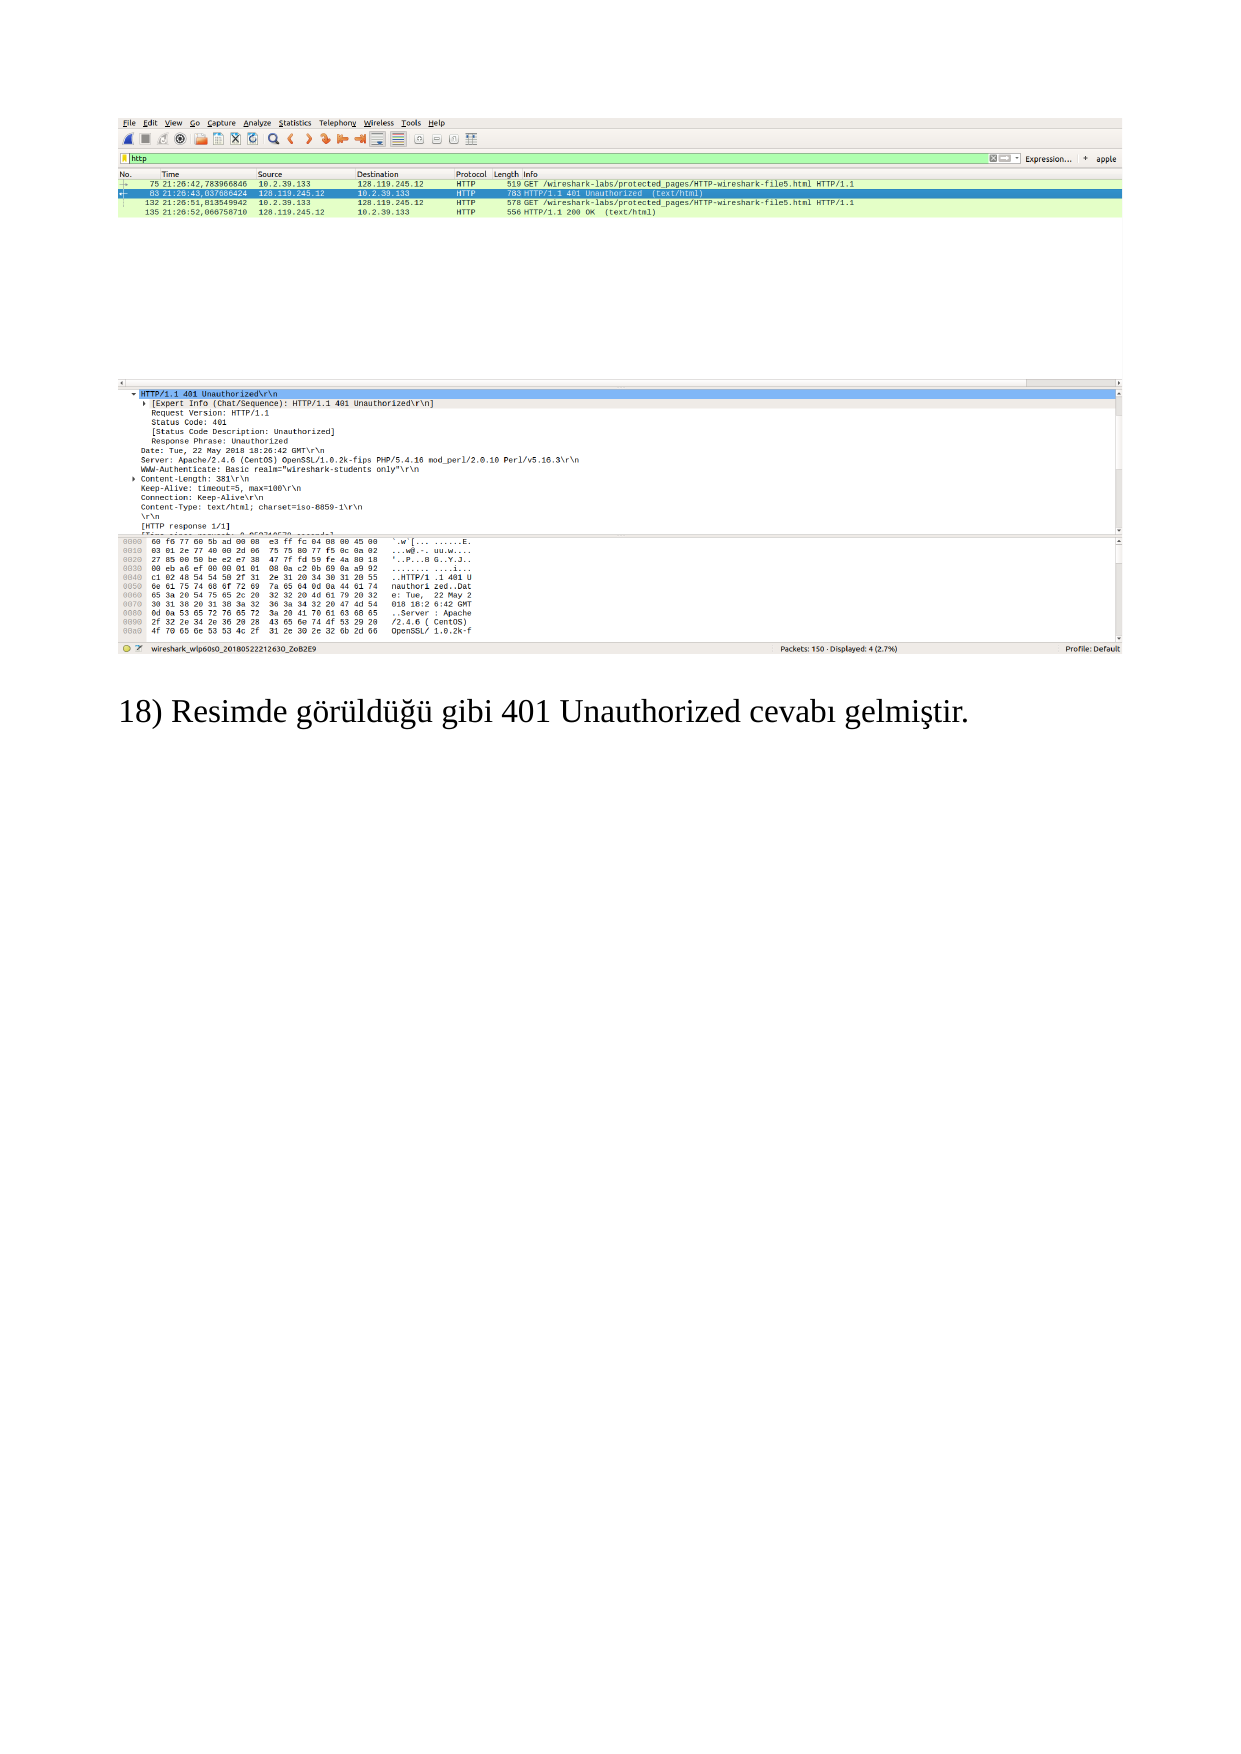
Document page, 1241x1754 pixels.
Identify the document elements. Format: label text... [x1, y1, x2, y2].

text 18) Resimde görüldüğü gibi 401 Unauthorized cevabı gelmiştir. [118, 692, 1122, 730]
picture [118, 118, 1123, 654]
